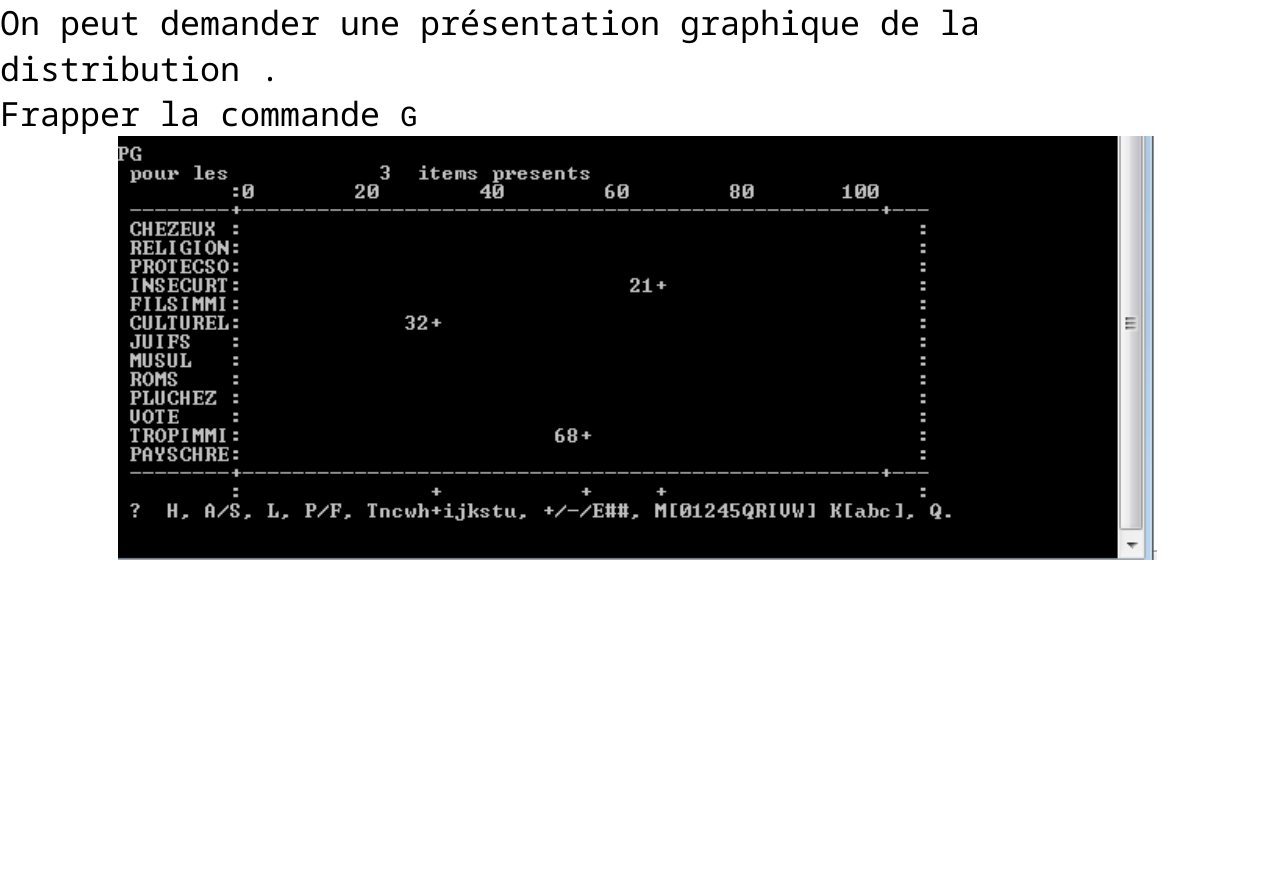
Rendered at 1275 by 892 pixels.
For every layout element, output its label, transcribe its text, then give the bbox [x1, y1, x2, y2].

text Frapper la commande G [0, 91, 1275, 136]
picture [118, 136, 1157, 560]
text On peut demander une présentation graphique de la distribution . [0, 0, 1275, 91]
